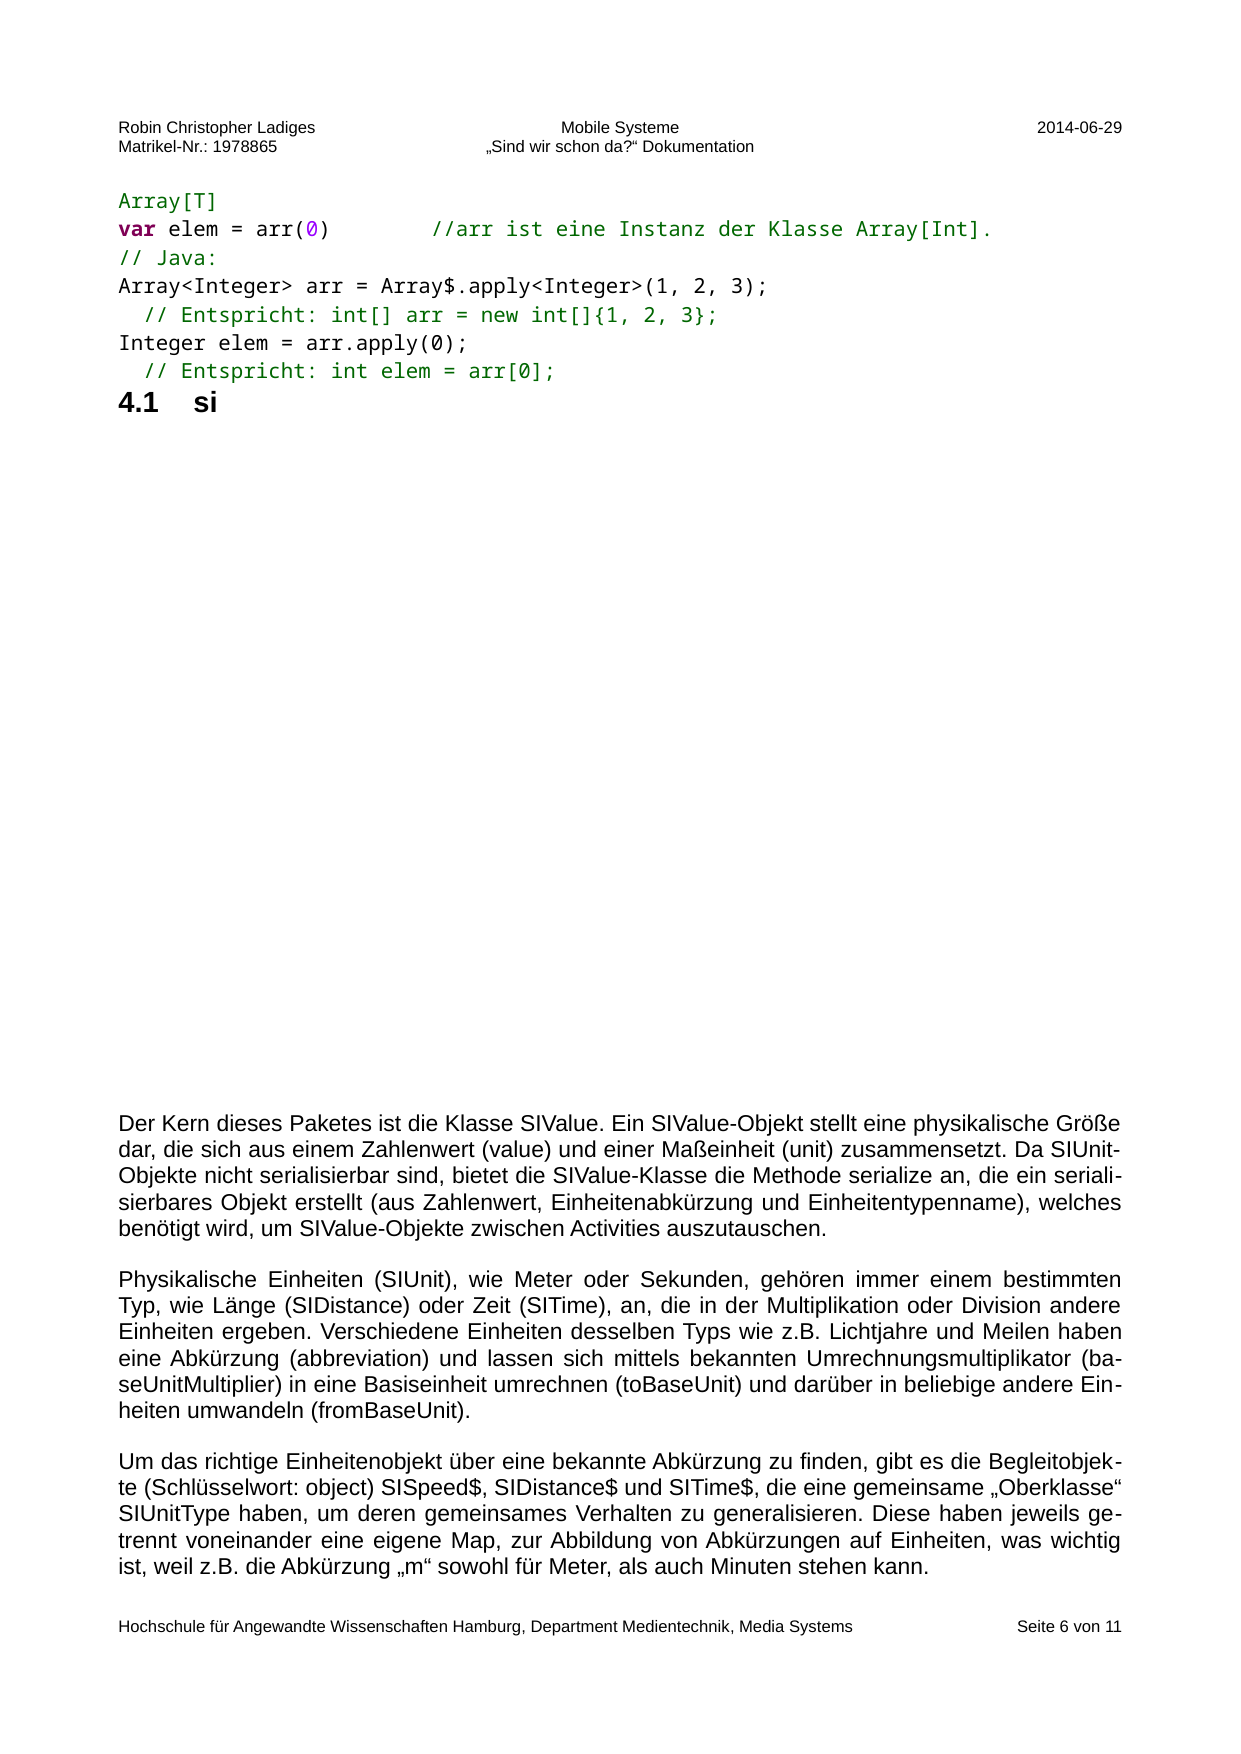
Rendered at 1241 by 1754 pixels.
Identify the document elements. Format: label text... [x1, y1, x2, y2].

text // Entspricht: int elem = arr[0]; [118, 357, 1122, 385]
text // Entspricht: int[] arr = new int[]{1, 2, 3}; [118, 300, 1122, 328]
text Integer elem = arr.apply(0); [118, 328, 1122, 357]
text Array[T] [118, 186, 1122, 214]
text Um das richtige Einheitenobjekt über eine bekannte Abkürzung zu finden, gibt es die Begleitobjek­te (Schlüsselwort: object) SISpeed$, SIDistance$ und SITime$, die eine gemeinsame „Oberklasse“ SIUnitType haben, um deren gemeinsames Verhalten zu generalisieren. Diese haben jeweils ge­trennt voneinander eine eigene Map, zur Abbildung von Abkürzungen auf Einheiten, was wichtig ist, weil z.B. die Abkürzung „m“ sowohl für Meter, als auch Minuten stehen kann. [118, 1448, 1122, 1579]
text Der Kern dieses Paketes ist die Klasse SIValue. Ein SIValue-Objekt stellt eine physikalische Größe dar, die sich aus einem Zahlenwert (value) und einer Maßeinheit (unit) zusammensetzt. Da SIUnit-Objekte nicht serialisierbar sind, bietet die SIValue-Klasse die Methode serialize an, die ein seriali­sierbares Objekt erstellt (aus Zahlenwert, Einheitenabkürzung und Einheitentypenname), welches be­nötigt wird, um SIValue-Objekte zwischen Activities auszutauschen. [118, 1110, 1122, 1242]
text Physikalische Einheiten (SIUnit), wie Meter oder Sekunden, gehören immer einem bestimmten Typ, wie Länge (SIDistance) oder Zeit (SITime), an, die in der Multiplikation oder Division andere Einheiten ergeben. Verschiedene Einheiten desselben Typs wie z.B. Lichtjahre und Meilen ha­ben eine Abkürzung (abbreviation) und lassen sich mittels bekannten Umrechnungsmultiplikator (ba­seUnitMultiplier) in eine Basiseinheit umrechnen (toBaseUnit) und darüber in beliebige andere Ein­heiten umwandeln (fromBaseUnit). [118, 1266, 1122, 1424]
text // Java: [118, 243, 1122, 271]
text Array<Integer> arr = Array$.apply<Integer>(1, 2, 3); [118, 271, 1122, 300]
subtitle 4.1 si [118, 385, 1122, 418]
text var elem = arr(0) //arr ist eine Instanz der Klasse Array[Int]. [118, 214, 1122, 243]
